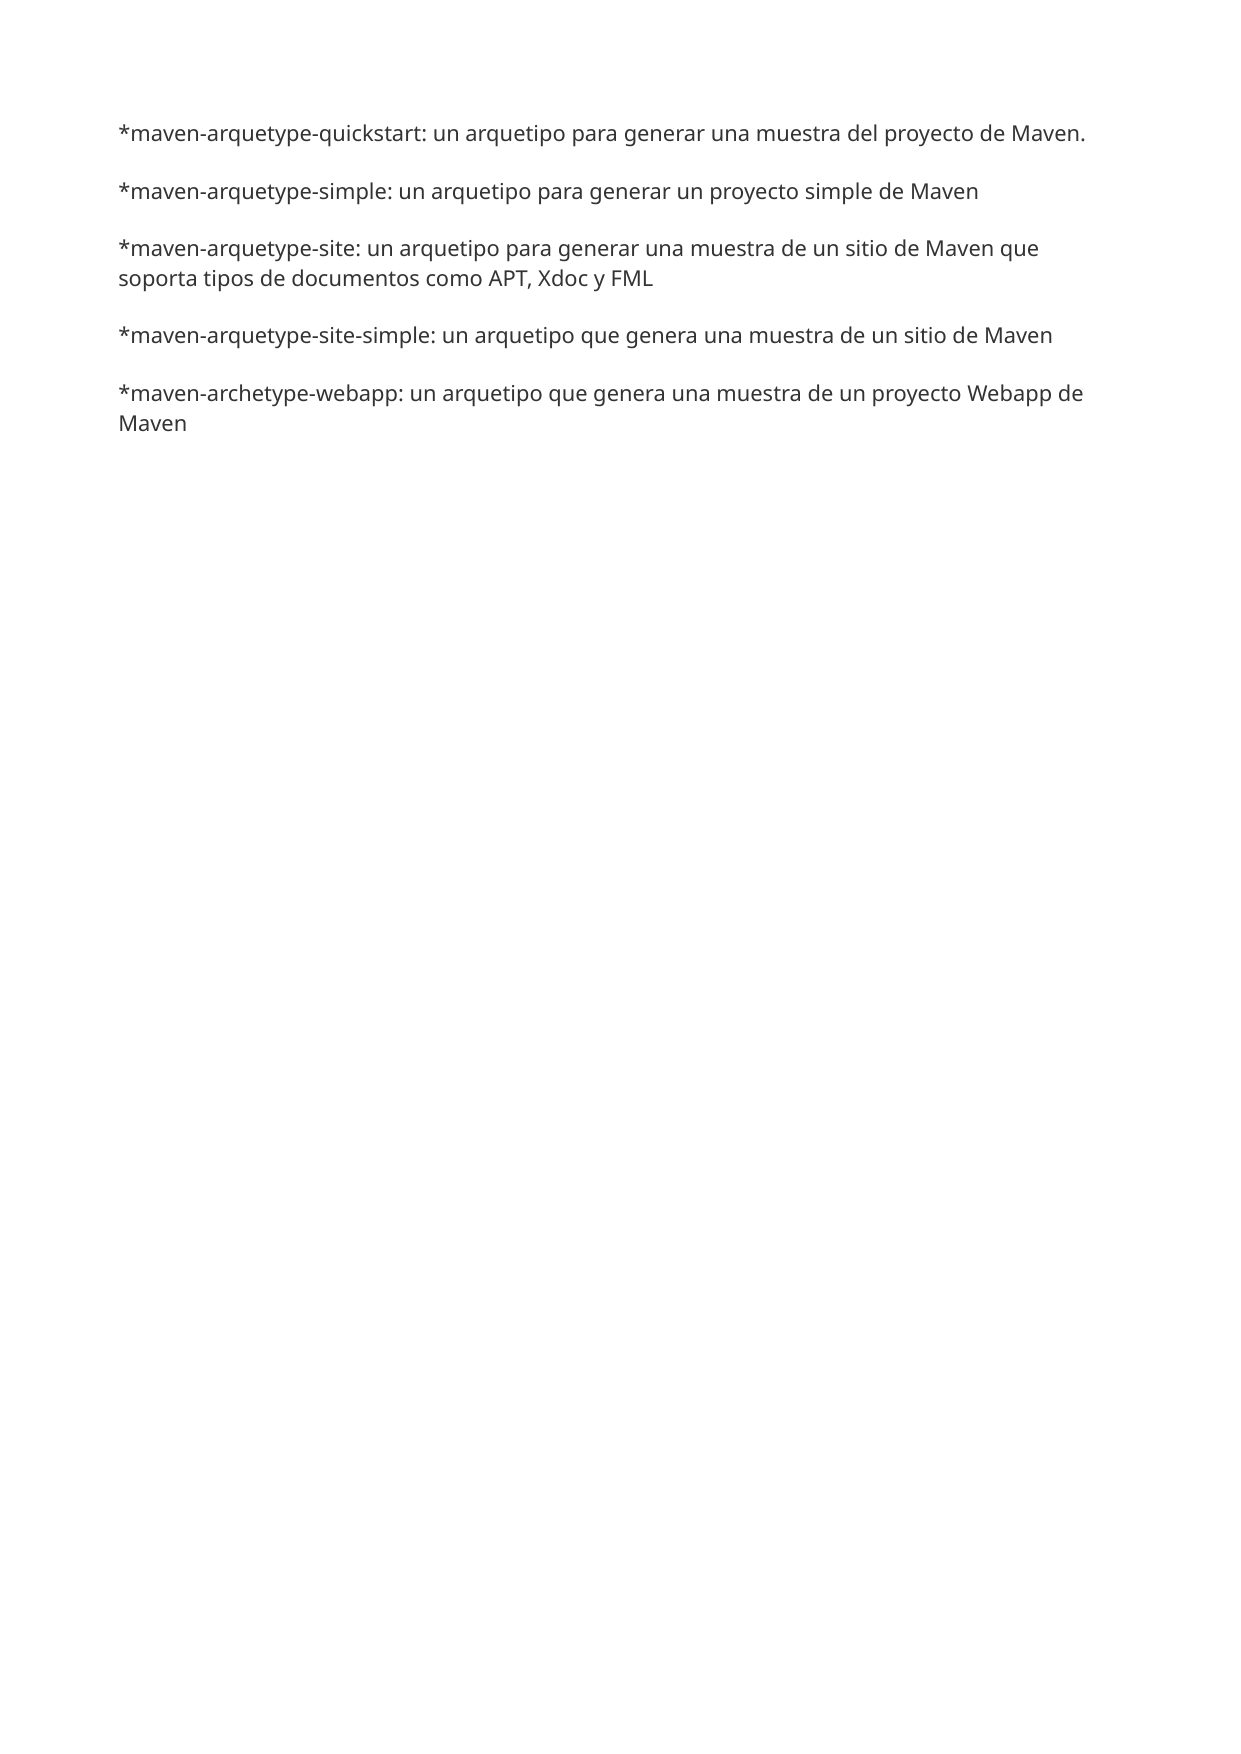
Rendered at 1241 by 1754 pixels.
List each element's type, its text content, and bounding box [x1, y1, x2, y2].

text *maven-arquetype-site: un arquetipo para generar una muestra de un sitio de Maven que soporta tipos de documentos como APT, Xdoc y FML [118, 233, 1122, 293]
text *maven-arquetype-site-simple: un arquetipo que genera una muestra de un sitio de Maven [118, 320, 1122, 350]
text *maven-arquetype-quickstart: un arquetipo para generar una muestra del proyecto de Maven. [118, 118, 1122, 148]
text *maven-archetype-webapp: un arquetipo que genera una muestra de un proyecto Webapp de Maven [118, 378, 1122, 437]
text *maven-arquetype-simple: un arquetipo para generar un proyecto simple de Maven [118, 176, 1122, 205]
